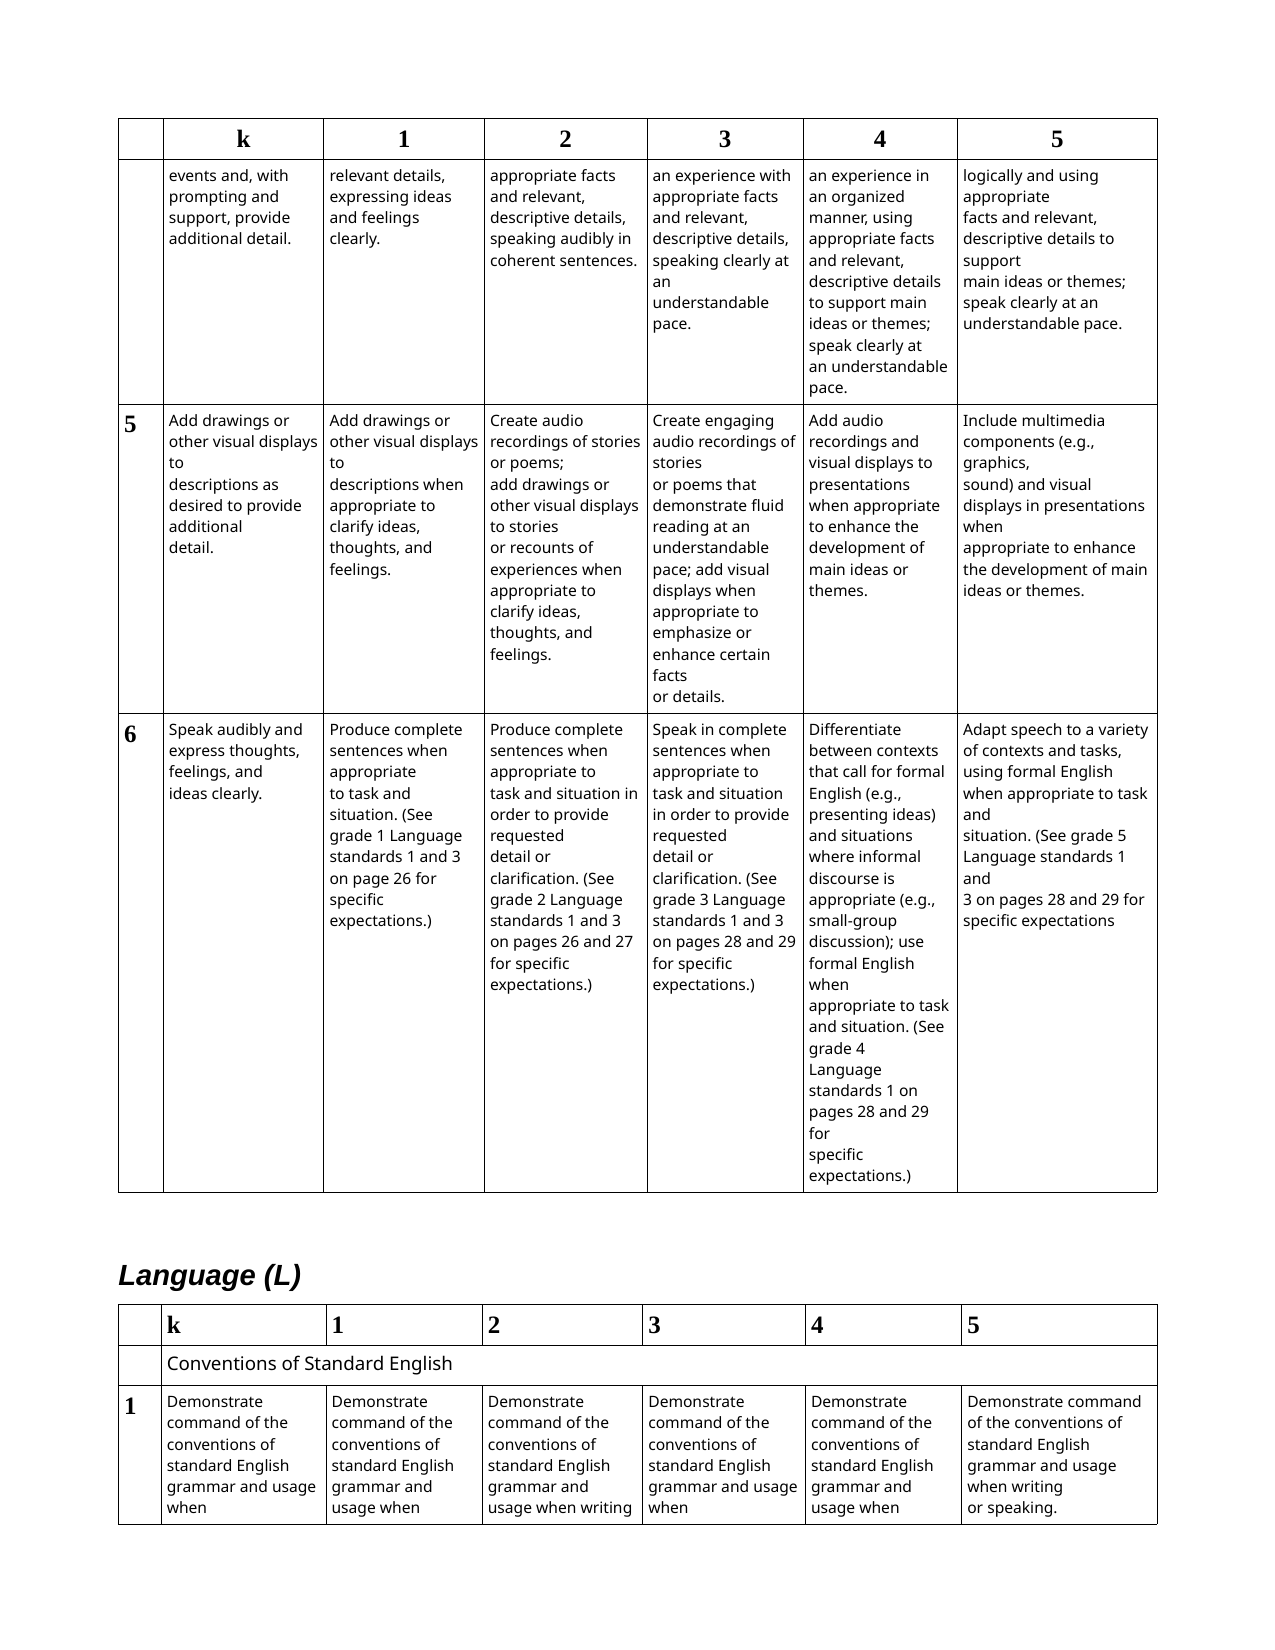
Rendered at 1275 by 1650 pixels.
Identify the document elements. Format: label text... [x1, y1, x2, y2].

table_cell Demonstrate command of the conventions of standard English grammar and usage when writing [483, 1386, 642, 1524]
table_cell events and, with prompting and support, provide additional detail. [164, 160, 323, 404]
table_cell an experience in an organized manner, using appropriate facts and relevant, descriptive details to support main ideas or themes; speak clearly at an understandable pace. [804, 160, 957, 404]
table_header 2 [485, 119, 647, 158]
table_cell Speak in complete sentences when appropriate to task and situation in order to provide requested detail or clarification. (See grade 3 Language standards 1 and 3 on pages 28 and 29 for specific expectations.) [648, 714, 803, 1192]
table_header 2 [483, 1305, 642, 1344]
table_cell Conventions of Standard English [162, 1346, 1157, 1385]
table_cell Demonstrate command of the conventions of standard English grammar and usage when [806, 1386, 961, 1524]
table_cell Include multimedia components (e.g., graphics, sound) and visual displays in presentations when appropriate to enhance the development of main ideas or themes. [958, 405, 1157, 713]
table_cell Add drawings or other visual displays to descriptions when appropriate to clarify ideas, thoughts, and feelings. [324, 405, 484, 713]
table_cell 1 [119, 1386, 161, 1524]
subtitle Language (L) [118, 1258, 1157, 1292]
table_cell Demonstrate command of the conventions of standard English grammar and usage when [327, 1386, 482, 1524]
table_header 5 [962, 1305, 1157, 1344]
table_cell 5 [119, 405, 163, 713]
table_cell Speak audibly and express thoughts, feelings, and ideas clearly. [164, 714, 323, 1192]
table_cell Adapt speech to a variety of contexts and tasks, using formal English when appropriate to task and situation. (See grade 5 Language standards 1 and 3 on pages 28 and 29 for specific expectations [958, 714, 1157, 1192]
table_header 3 [643, 1305, 805, 1344]
table_header 1 [327, 1305, 482, 1344]
table_header 4 [806, 1305, 961, 1344]
table_cell Create engaging audio recordings of stories or poems that demonstrate fluid reading at an understandable pace; add visual displays when appropriate to emphasize or enhance certain facts or details. [648, 405, 803, 713]
table_header [119, 119, 163, 158]
table_header k [162, 1305, 326, 1344]
table_cell Add drawings or other visual displays to descriptions as desired to provide additional detail. [164, 405, 323, 713]
table_header 4 [804, 119, 957, 158]
table_cell Demonstrate command of the conventions of standard English grammar and usage when [162, 1386, 326, 1524]
table_cell [119, 1346, 161, 1385]
table_cell relevant details, expressing ideas and feelings clearly. [324, 160, 484, 404]
table_header k [164, 119, 323, 158]
table_cell an experience with appropriate facts and relevant, descriptive details, speaking clearly at an understandable pace. [648, 160, 803, 404]
table_cell Differentiate between contexts that call for formal English (e.g., presenting ideas) and situations where informal discourse is appropriate (e.g., small-group discussion); use formal English when appropriate to task and situation. (See grade 4 Language standards 1 on pages 28 and 29 for specific expectations.) [804, 714, 957, 1192]
table_cell logically and using appropriate facts and relevant, descriptive details to support main ideas or themes; speak clearly at an understandable pace. [958, 160, 1157, 404]
table_header 3 [648, 119, 803, 158]
table_cell Demonstrate command of the conventions of standard English grammar and usage when [643, 1386, 805, 1524]
table_cell Produce complete sentences when appropriate to task and situation. (See grade 1 Language standards 1 and 3 on page 26 for specific expectations.) [324, 714, 484, 1192]
table_cell Create audio recordings of stories or poems; add drawings or other visual displays to stories or recounts of experiences when appropriate to clarify ideas, thoughts, and feelings. [485, 405, 647, 713]
table_cell appropriate facts and relevant, descriptive details, speaking audibly in coherent sentences. [485, 160, 647, 404]
table_header [119, 1305, 161, 1344]
table_cell Add audio recordings and visual displays to presentations when appropriate to enhance the development of main ideas or themes. [804, 405, 957, 713]
table_cell Produce complete sentences when appropriate to task and situation in order to provide requested detail or clarification. (See grade 2 Language standards 1 and 3 on pages 26 and 27 for specific expectations.) [485, 714, 647, 1192]
table_cell [119, 160, 163, 404]
table_cell Demonstrate command of the conventions of standard English grammar and usage when writing or speaking. [962, 1386, 1157, 1524]
table_cell 6 [119, 714, 163, 1192]
table_header 1 [324, 119, 484, 158]
table_header 5 [958, 119, 1157, 158]
